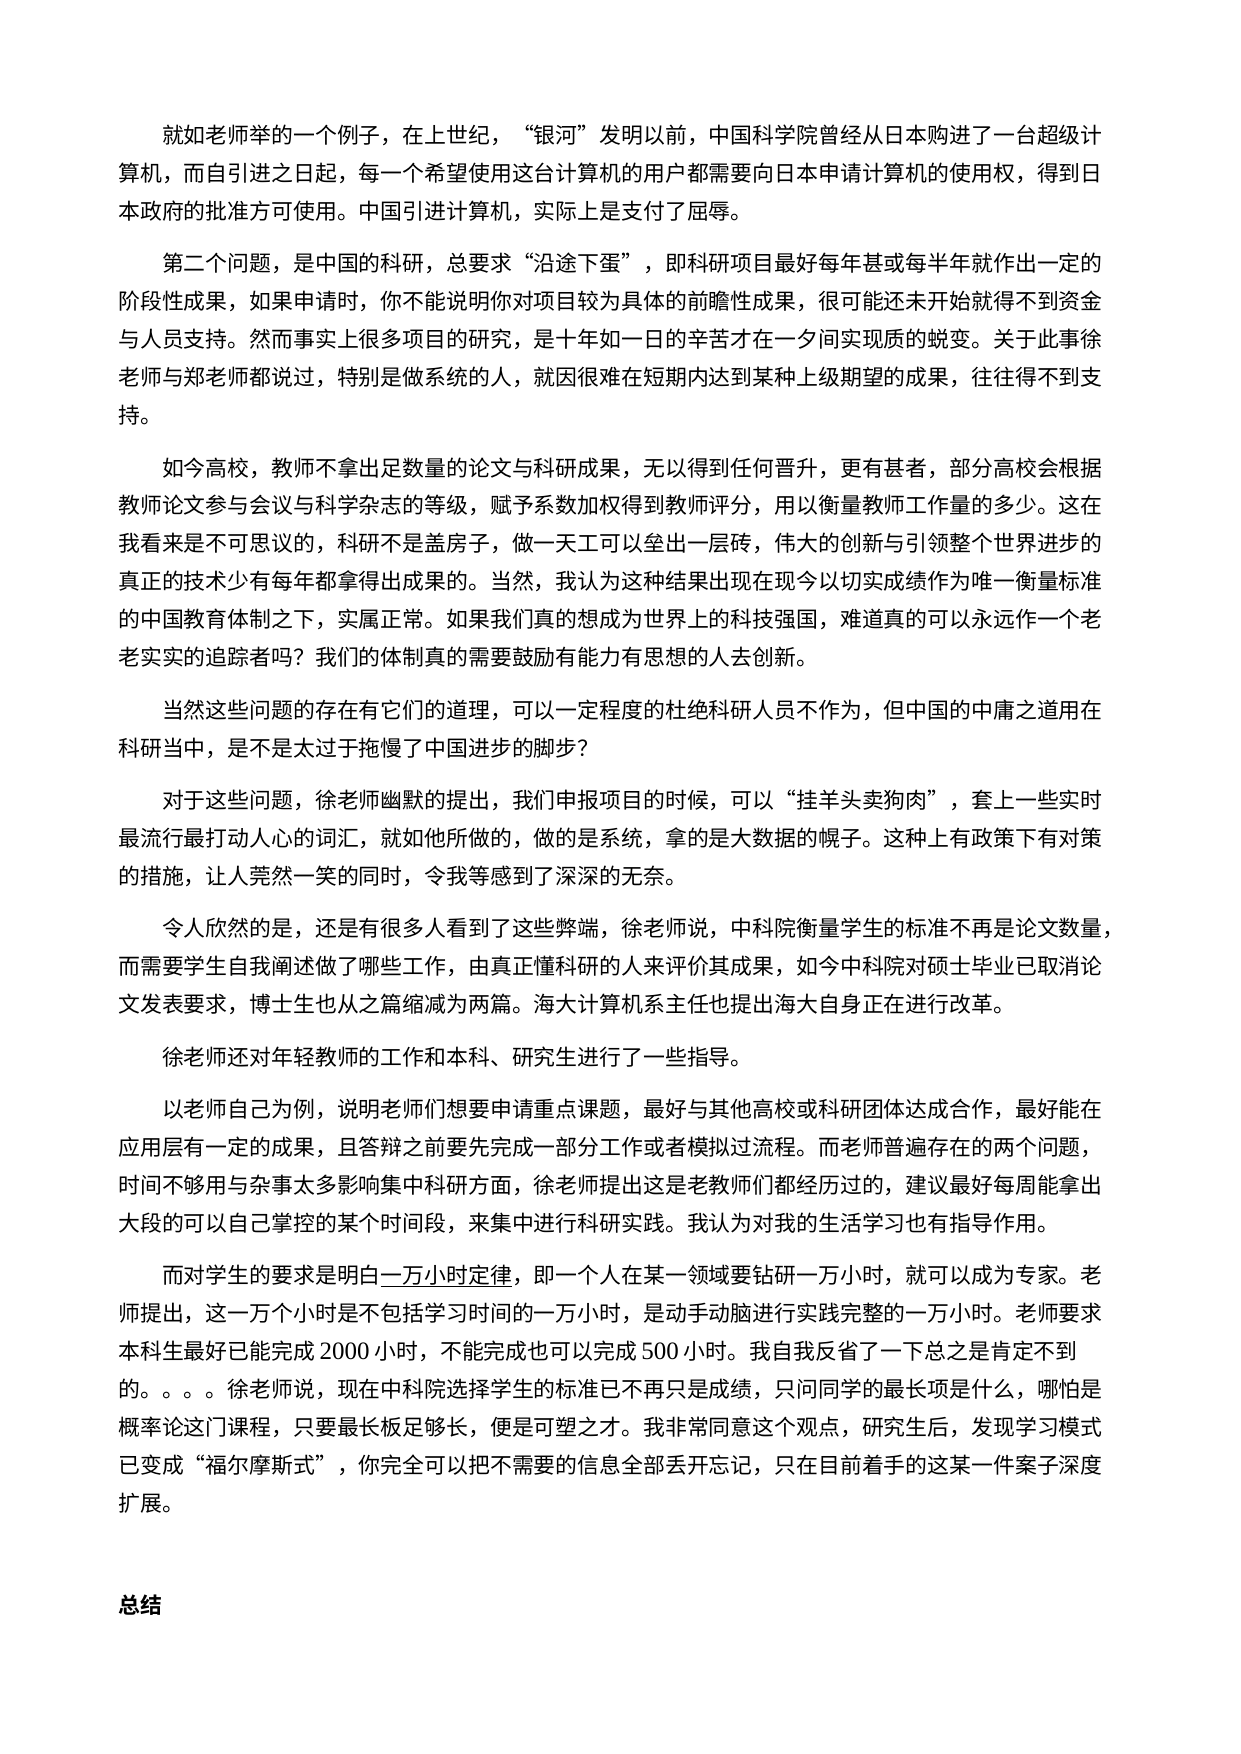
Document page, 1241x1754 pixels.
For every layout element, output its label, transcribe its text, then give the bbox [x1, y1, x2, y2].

text 对于这些问题，徐老师幽默的提出，我们申报项目的时候，可以“挂羊头卖狗肉”，套上一些实时最流行最打动人心的词汇，就如他所做的，做的是系统，拿的是大数据的幌子。这种上有政策下有对策的措施，让人莞然一笑的同时，令我等感到了深深的无奈。 [118, 783, 1122, 891]
text 总结 [118, 1588, 1122, 1619]
text 就如老师举的一个例子，在上世纪，“银河”发明以前，中国科学院曾经从日本购进了一台超级计算机，而自引进之日起，每一个希望使用这台计算机的用户都需要向日本申请计算机的使用权，得到日本政府的批准方可使用。中国引进计算机，实际上是支付了屈辱。 [118, 118, 1122, 226]
text 而对学生的要求是明白一万小时定律，即一个人在某一领域要钻研一万小时，就可以成为专家。老师提出，这一万个小时是不包括学习时间的一万小时，是动手动脑进行实践完整的一万小时。老师要求本科生最好已能完成2000小时，不能完成也可以完成500小时。我自我反省了一下总之是肯定不到的。。。。徐老师说，现在中科院选择学生的标准已不再只是成绩，只问同学的最长项是什么，哪怕是概率论这门课程，只要最长板足够长，便是可塑之才。我非常同意这个观点，研究生后，发现学习模式已变成“福尔摩斯式”，你完全可以把不需要的信息全部丢开忘记，只在目前着手的这某一件案子深度扩展。 [118, 1258, 1122, 1518]
text 当然这些问题的存在有它们的道理，可以一定程度的杜绝科研人员不作为，但中国的中庸之道用在科研当中，是不是太过于拖慢了中国进步的脚步？ [118, 693, 1122, 762]
text 以老师自己为例，说明老师们想要申请重点课题，最好与其他高校或科研团体达成合作，最好能在应用层有一定的成果，且答辩之前要先完成一部分工作或者模拟过流程。而老师普遍存在的两个问题，时间不够用与杂事太多影响集中科研方面，徐老师提出这是老教师们都经历过的，建议最好每周能拿出大段的可以自己掌控的某个时间段，来集中进行科研实践。我认为对我的生活学习也有指导作用。 [118, 1092, 1122, 1238]
text 徐老师还对年轻教师的工作和本科、研究生进行了一些指导。 [118, 1040, 1122, 1071]
text 令人欣然的是，还是有很多人看到了这些弊端，徐老师说，中科院衡量学生的标准不再是论文数量，而需要学生自我阐述做了哪些工作，由真正懂科研的人来评价其成果，如今中科院对硕士毕业已取消论文发表要求，博士生也从之篇缩减为两篇。海大计算机系主任也提出海大自身正在进行改革。 [118, 911, 1122, 1019]
text 第二个问题，是中国的科研，总要求“沿途下蛋”，即科研项目最好每年甚或每半年就作出一定的阶段性成果，如果申请时，你不能说明你对项目较为具体的前瞻性成果，很可能还未开始就得不到资金与人员支持。然而事实上很多项目的研究，是十年如一日的辛苦才在一夕间实现质的蜕变。关于此事徐老师与郑老师都说过，特别是做系统的人，就因很难在短期内达到某种上级期望的成果，往往得不到支持。 [118, 246, 1122, 430]
text 如今高校，教师不拿出足数量的论文与科研成果，无以得到任何晋升，更有甚者，部分高校会根据教师论文参与会议与科学杂志的等级，赋予系数加权得到教师评分，用以衡量教师工作量的多少。这在我看来是不可思议的，科研不是盖房子，做一天工可以垒出一层砖，伟大的创新与引领整个世界进步的真正的技术少有每年都拿得出成果的。当然，我认为这种结果出现在现今以切实成绩作为唯一衡量标准的中国教育体制之下，实属正常。如果我们真的想成为世界上的科技强国，难道真的可以永远作一个老老实实的追踪者吗？我们的体制真的需要鼓励有能力有思想的人去创新。 [118, 451, 1122, 672]
